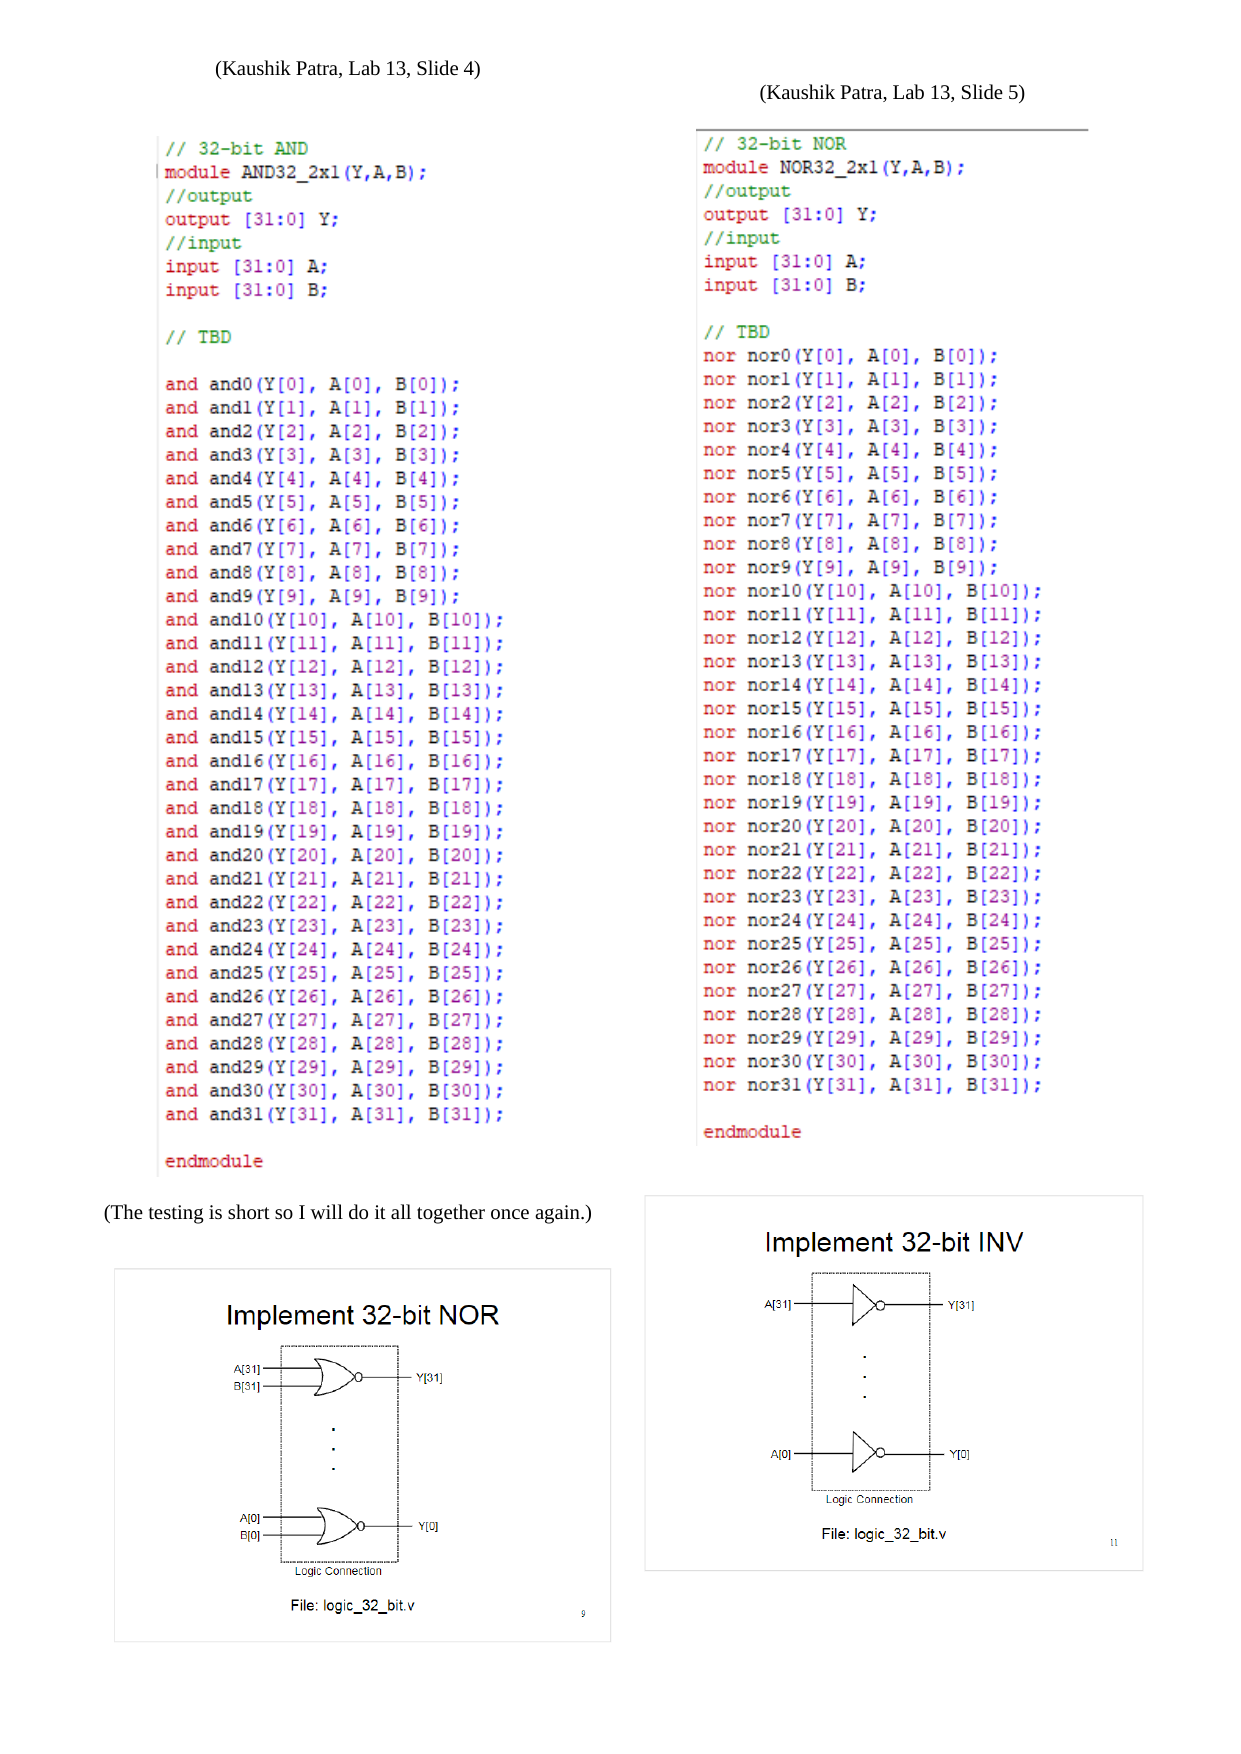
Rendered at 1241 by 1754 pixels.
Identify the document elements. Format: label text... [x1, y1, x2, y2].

text (Kaushik Patra, Lab 13, Slide 5) [639, 80, 1146, 104]
text (Kaushik Patra, Lab 13, Slide 4) [94, 56, 601, 80]
text (The testing is short so I will do it all together once again.) [94, 1200, 601, 1224]
